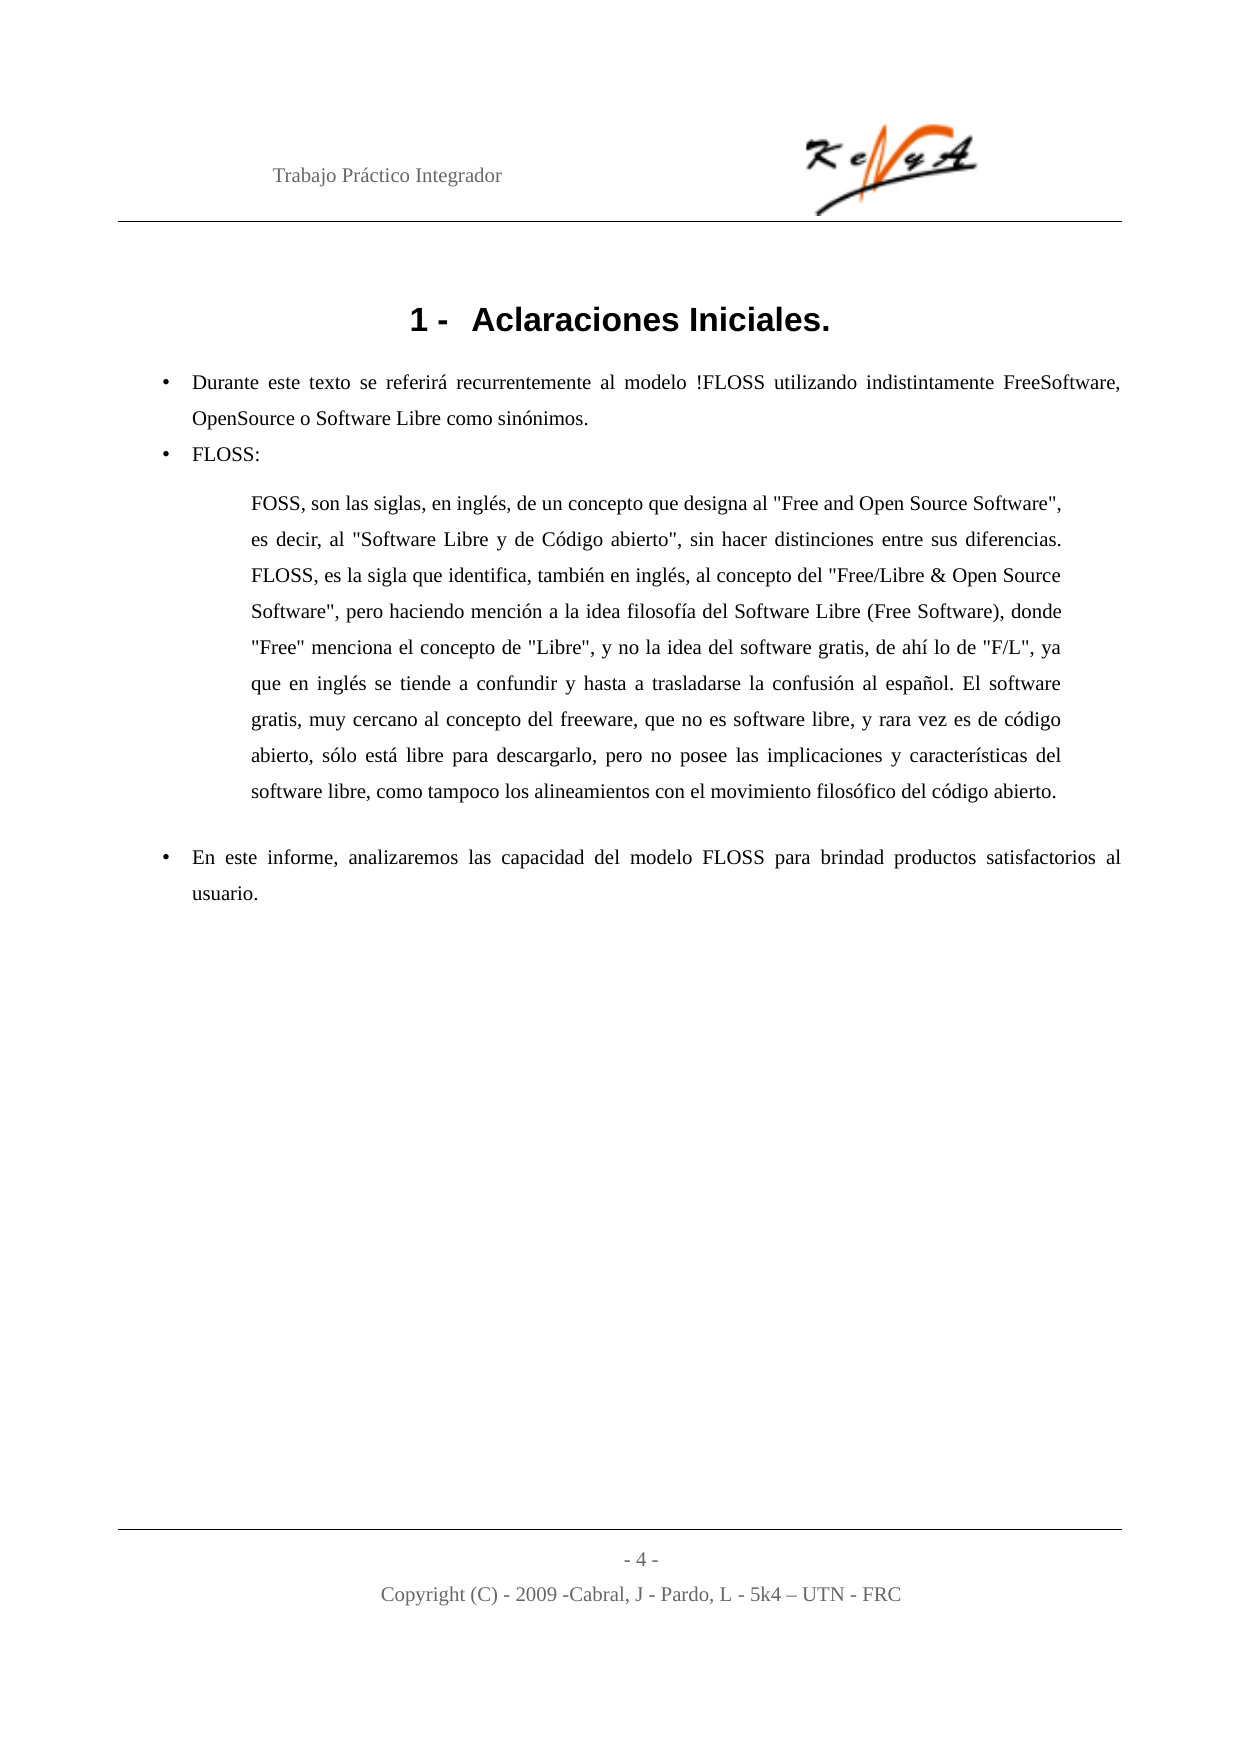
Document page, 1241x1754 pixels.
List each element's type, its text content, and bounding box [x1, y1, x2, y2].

list FOSS, son las siglas, en inglés, de un concepto que designa al "Free and Open Source Software", es decir, al "Software Libre y de Código abierto", sin hacer distinciones entre sus diferencias. FLOSS, es la sigla que identifica, también en inglés, al concepto del "Free/Libre & Open Source Software", pero haciendo mención a la idea filosofía del Software Libre (Free Software), donde "Free" menciona el concepto de "Libre", y no la idea del software gratis, de ahí lo de "F/L", ya que en inglés se tiende a confundir y hasta a trasladarse la confusión al español. El software gratis, muy cercano al concepto del freeware, que no es software libre, y rara vez es de código abierto, sólo está libre para descargarlo, pero no posee las implicaciones y características del software libre, como tampoco los alineamientos con el movimiento filosófico del código abierto. [221, 491, 1063, 803]
picture [805, 123, 979, 216]
list En este informe, analizaremos las capacidad del modelo FLOSS para brindad productos satisfactorios al usuario. [162, 845, 1122, 905]
subtitle Aclaraciones Iniciales. [118, 300, 1122, 338]
list FLOSS: [162, 442, 1122, 466]
list Durante este texto se referirá recurrentemente al modelo !FLOSS utilizando indistintamente FreeSoftware, OpenSource o Software Libre como sinónimos. [162, 370, 1122, 430]
